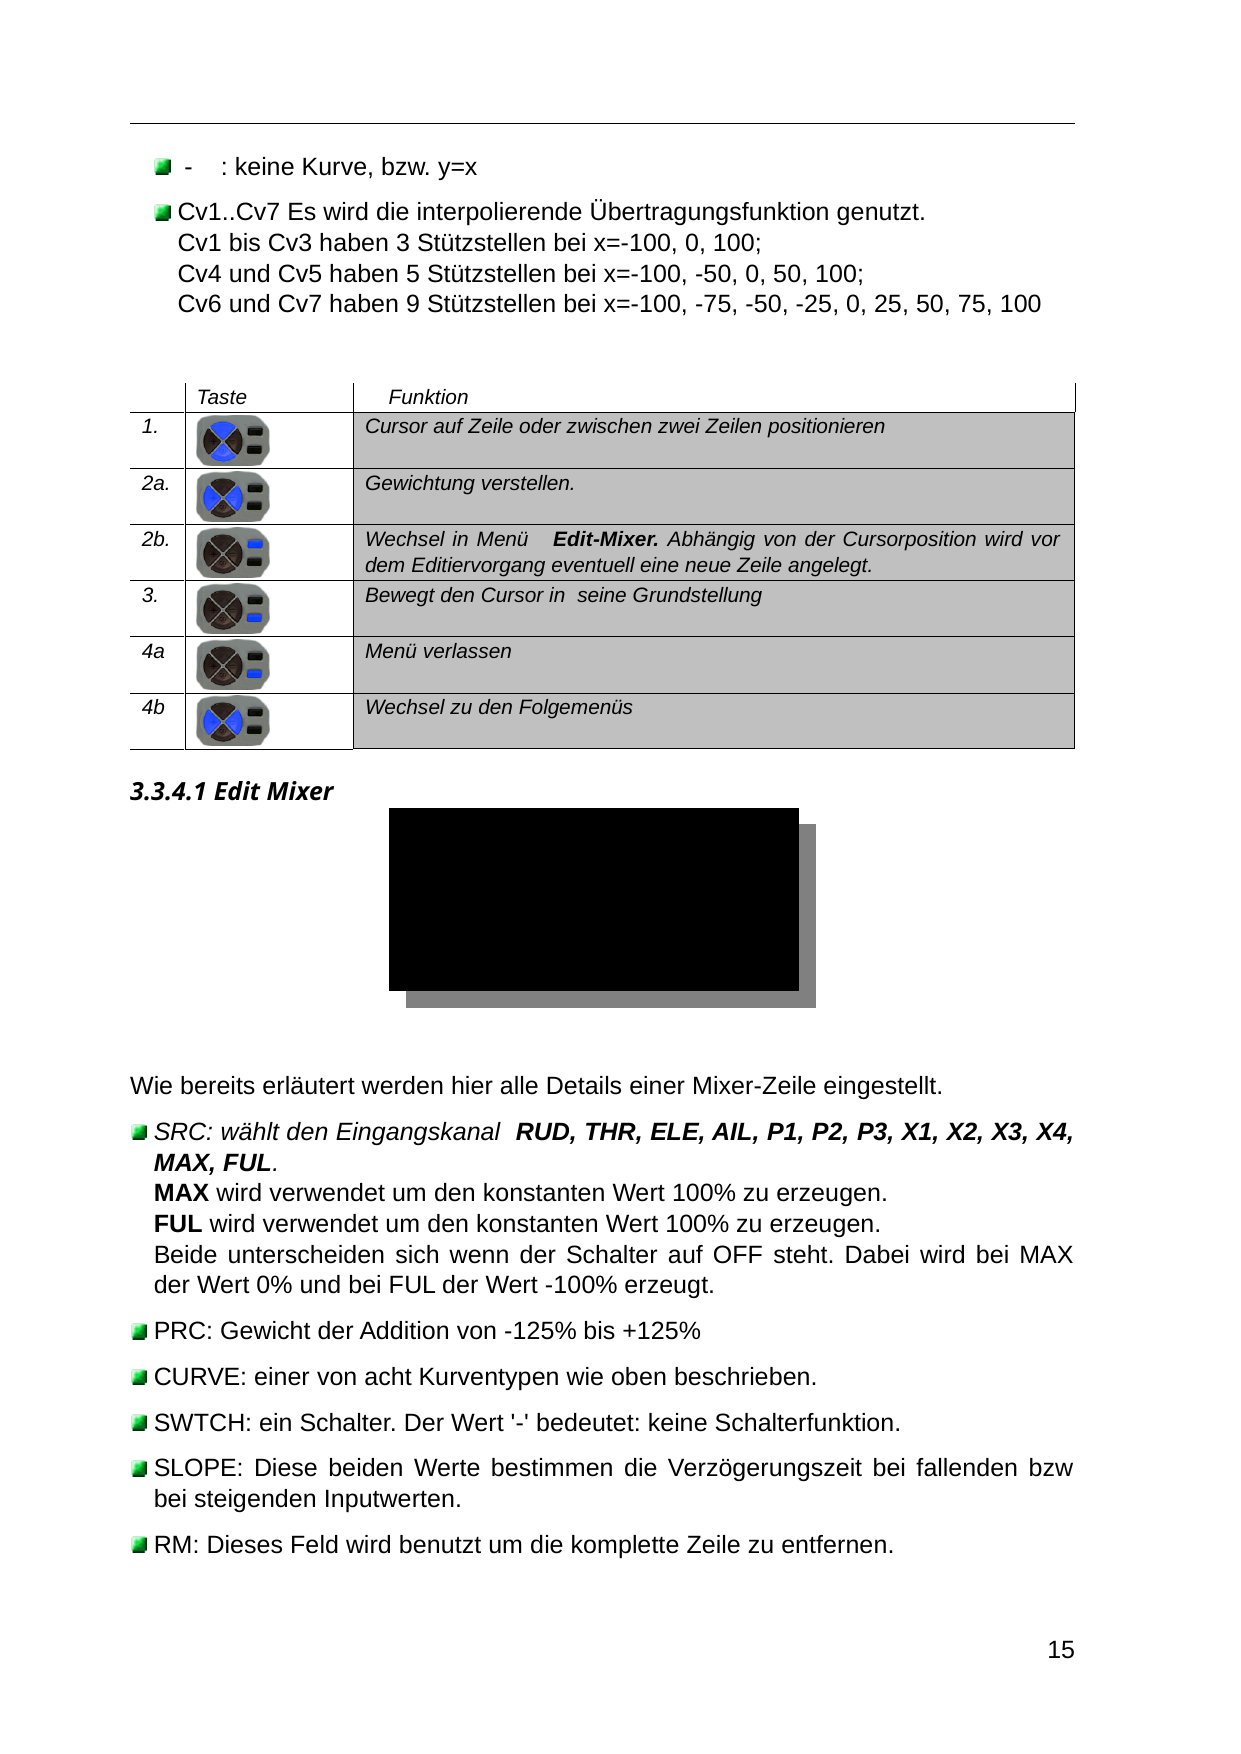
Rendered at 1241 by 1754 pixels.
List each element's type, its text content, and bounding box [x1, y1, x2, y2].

picture [131, 1414, 147, 1431]
picture [196, 471, 271, 522]
table_cell Gewichtung verstellen. [354, 469, 1074, 524]
picture [154, 158, 171, 175]
table_cell [186, 581, 353, 636]
list RM: Dieses Feld wird benutzt um die komplette Zeile zu entfernen. [130, 1531, 1075, 1559]
list Cv1..Cv7 Es wird die interpolierende Übertragungsfunktion genutzt. Cv1 bis Cv3 haben 3 Stützstellen bei x=-100, 0, 100; Cv4 und Cv5 haben 5 Stützstellen bei x=-100, -50, 0, 50, 100; Cv6 und Cv7 haben 9 Stützstellen bei x=-100, -75, -50, -25, 0, 25, 50, 75, 100 [153, 198, 1075, 318]
table_cell [186, 637, 353, 693]
list SWTCH: ein Schalter. Der Wert '-' bedeutet: keine Schalterfunktion. [130, 1409, 1075, 1437]
table_cell [186, 413, 353, 468]
table_cell 2b. [130, 525, 184, 580]
table_cell 4a [130, 637, 184, 693]
picture [196, 583, 271, 634]
table_cell Cursor auf Zeile oder zwischen zwei Zeilen positionieren [354, 413, 1074, 468]
table_cell 4b [130, 694, 184, 749]
picture [154, 204, 171, 221]
picture [131, 1369, 147, 1385]
picture [196, 639, 271, 690]
picture [131, 1124, 147, 1140]
table_cell Menü verlassen [354, 637, 1074, 693]
table_cell 1. [130, 413, 184, 468]
picture [131, 1460, 147, 1477]
table_cell 3. [130, 581, 184, 636]
table_cell Wechsel zu den Folgemenüs [354, 694, 1074, 748]
table_cell Bewegt den Cursor in seine Grundstellung [354, 581, 1074, 636]
picture [131, 1536, 147, 1553]
table_header [130, 383, 184, 412]
table_header Funktion [354, 383, 1075, 412]
list SRC: wählt den Eingangskanal RUD, THR, ELE, AIL, P1, P2, P3, X1, X2, X3, X4, MAX, FUL. MAX wird verwendet um den konstanten Wert 100% zu erzeugen. FUL wird verwendet um den konstanten Wert 100% zu erzeugen. Beide unterscheiden sich wenn der Schalter auf OFF steht. Dabei wird bei MAX der Wert 0% und bei FUL der Wert -100% erzeugt. [130, 1118, 1075, 1299]
picture [131, 1323, 147, 1340]
table_cell Wechsel in Menü Edit-Mixer. Abhängig von der Cursorposition wird vor dem Editiervorgang eventuell eine neue Zeile angelegt. [354, 525, 1074, 580]
picture [196, 527, 271, 578]
list - : keine Kurve, bzw. y=x [153, 152, 1075, 181]
picture [196, 415, 271, 466]
table_cell [186, 694, 353, 749]
subtitle Edit Mixer [130, 774, 1075, 808]
list PRC: Gewicht der Addition von -125% bis +125% [130, 1317, 1075, 1345]
table_cell [186, 469, 353, 524]
table_cell 2a. [130, 469, 184, 524]
text Wie bereits erläutert werden hier alle Details einer Mixer-Zeile eingestellt. [130, 1072, 1075, 1100]
picture [196, 695, 271, 746]
table_cell [186, 525, 353, 580]
table_header Taste [186, 383, 353, 412]
list CURVE: einer von acht Kurventypen wie oben beschrieben. [130, 1363, 1075, 1391]
list SLOPE: Diese beiden Werte bestimmen die Verzögerungszeit bei fallenden bzw bei steigenden Inputwerten. [130, 1454, 1075, 1513]
